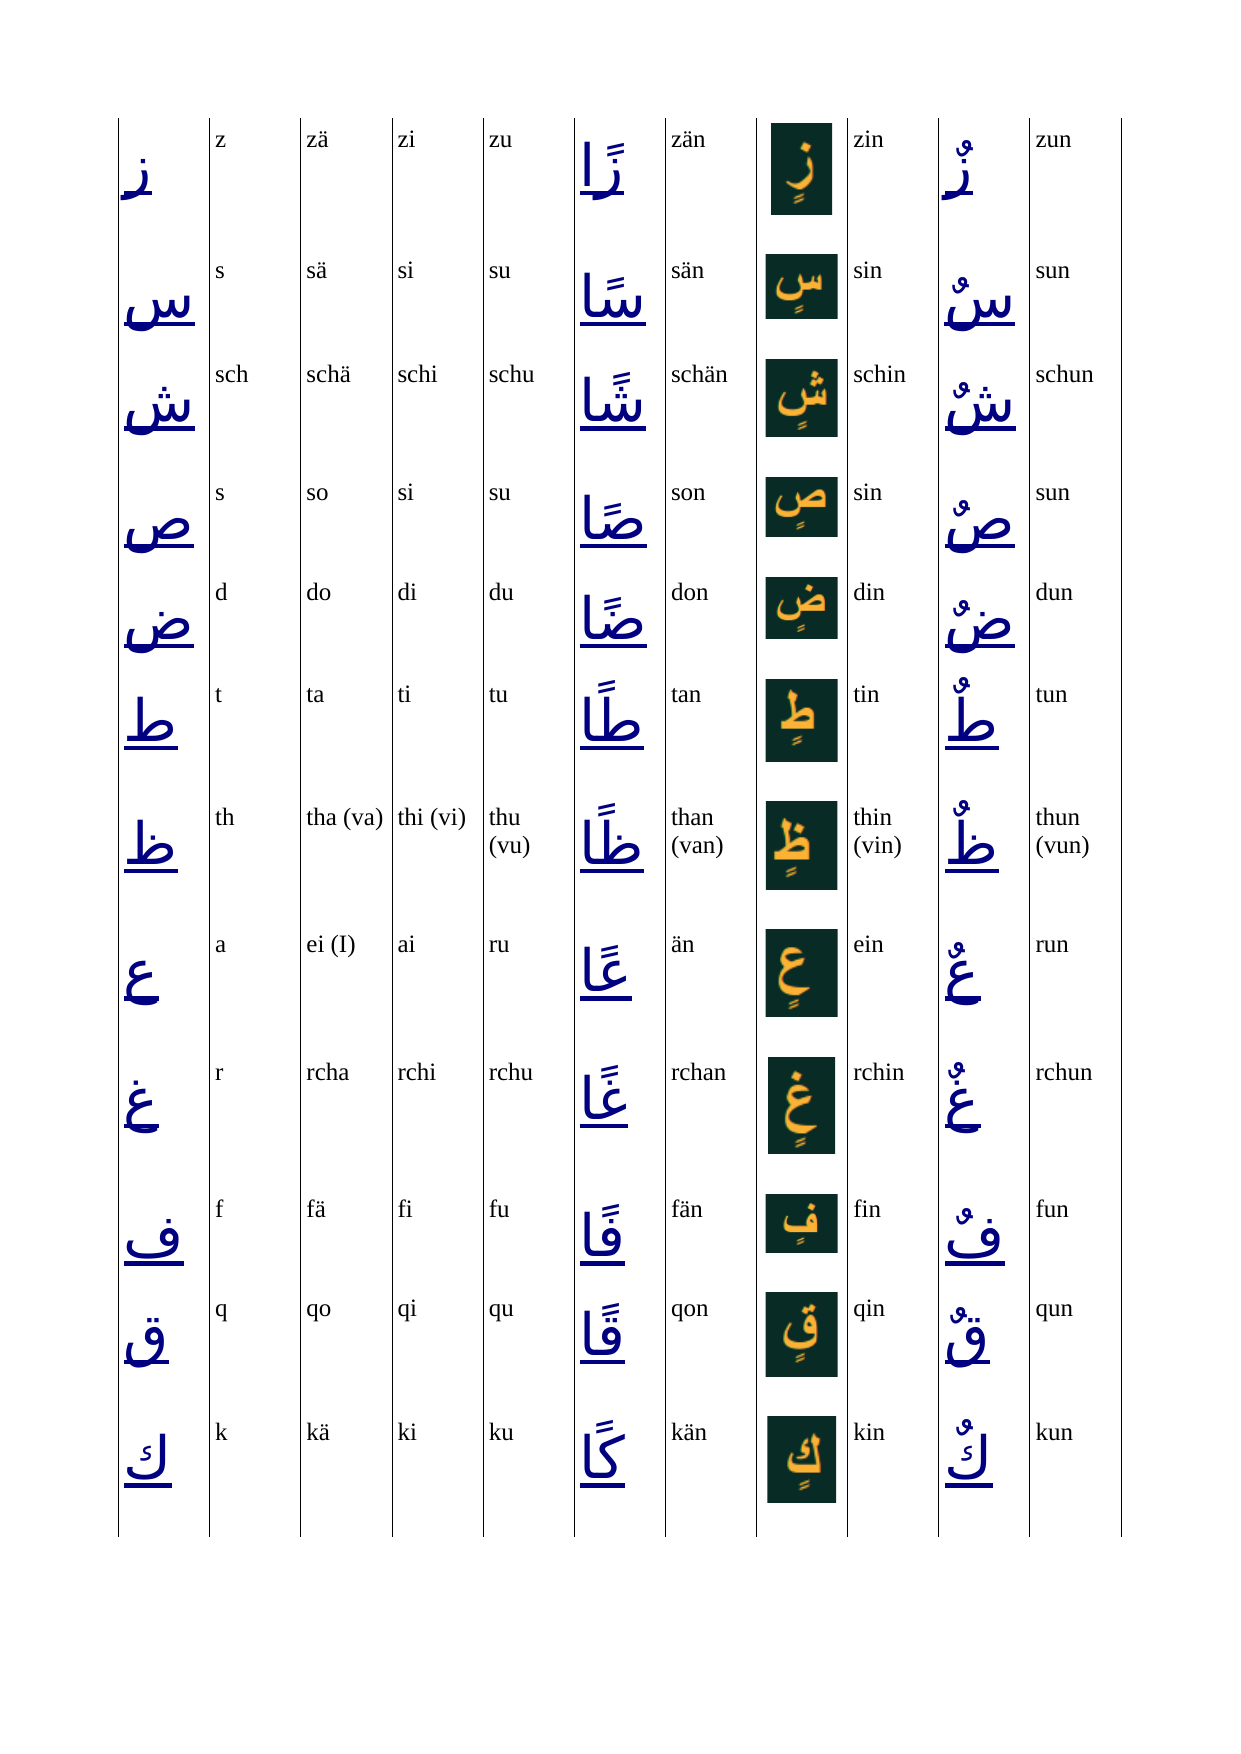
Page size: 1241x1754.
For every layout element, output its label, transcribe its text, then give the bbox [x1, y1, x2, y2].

table_cell schän [666, 354, 756, 471]
table_cell tha (va) [301, 796, 392, 924]
table_cell t [210, 673, 300, 796]
table_cell غًا [575, 1051, 665, 1188]
table_cell son [666, 471, 756, 571]
table_cell zä [301, 118, 392, 249]
picture [765, 679, 838, 762]
table_cell قًا [575, 1287, 665, 1411]
table_cell tin [848, 673, 938, 796]
table_cell sin [848, 249, 938, 353]
picture [768, 1057, 836, 1154]
table_cell sä [301, 249, 392, 353]
table_cell zän [666, 118, 756, 249]
table_cell [757, 118, 847, 249]
table_cell di [393, 571, 483, 673]
table_cell rcha [301, 1051, 392, 1188]
table_cell ظًا [575, 796, 665, 924]
table_cell si [393, 249, 483, 353]
table_cell sän [666, 249, 756, 353]
table_cell qun [1030, 1287, 1121, 1411]
table_cell s [210, 249, 300, 353]
table_cell [757, 471, 847, 571]
table_cell schä [301, 354, 392, 471]
table_cell كٌ [939, 1411, 1029, 1537]
table_cell k [210, 1411, 300, 1537]
table_cell قٌ [939, 1287, 1029, 1411]
table_cell [757, 1287, 847, 1411]
table_cell ti [393, 673, 483, 796]
table_cell ز [119, 118, 209, 249]
table_cell r [210, 1051, 300, 1188]
table_cell عًا [575, 924, 665, 1051]
table_cell si [393, 471, 483, 571]
table_cell do [301, 571, 392, 673]
table_cell thi (vi) [393, 796, 483, 924]
table_cell صٌ [939, 471, 1029, 571]
table_cell ق [119, 1287, 209, 1411]
table_cell a [210, 924, 300, 1051]
table_cell z [210, 118, 300, 249]
table_cell d [210, 571, 300, 673]
table_cell fun [1030, 1189, 1121, 1287]
table_cell ص [119, 471, 209, 571]
table_cell q [210, 1287, 300, 1411]
table_cell kin [848, 1411, 938, 1537]
table_cell schun [1030, 354, 1121, 471]
table_cell [757, 249, 847, 353]
table_cell zu [484, 118, 574, 249]
table_cell fän [666, 1189, 756, 1287]
table_cell kän [666, 1411, 756, 1537]
table_cell than (van) [666, 796, 756, 924]
table_cell zin [848, 118, 938, 249]
table_cell tun [1030, 673, 1121, 796]
picture [765, 1292, 838, 1377]
table_cell thin (vin) [848, 796, 938, 924]
table_cell طًا [575, 673, 665, 796]
table_cell s [210, 471, 300, 571]
table_cell س [119, 249, 209, 353]
table_cell ضٌ [939, 571, 1029, 673]
table_cell kä [301, 1411, 392, 1537]
table_cell كًا [575, 1411, 665, 1537]
table_cell su [484, 471, 574, 571]
picture [765, 359, 838, 437]
table_cell ai [393, 924, 483, 1051]
table_cell schi [393, 354, 483, 471]
picture [765, 1194, 838, 1253]
picture [767, 1416, 837, 1503]
table_cell än [666, 924, 756, 1051]
table_cell ta [301, 673, 392, 796]
table_cell rchu [484, 1051, 574, 1188]
table_cell ظٌ [939, 796, 1029, 924]
table_cell don [666, 571, 756, 673]
table_cell [757, 1051, 847, 1188]
table_cell ku [484, 1411, 574, 1537]
table_cell fä [301, 1189, 392, 1287]
table_cell ف [119, 1189, 209, 1287]
table_cell سٌ [939, 249, 1029, 353]
picture [765, 801, 838, 890]
table_cell tan [666, 673, 756, 796]
table_cell سًا [575, 249, 665, 353]
table_cell ظ [119, 796, 209, 924]
table_cell [757, 354, 847, 471]
picture [765, 254, 838, 319]
table_cell fin [848, 1189, 938, 1287]
table_cell du [484, 571, 574, 673]
table_cell ein [848, 924, 938, 1051]
table_cell زًا [575, 118, 665, 249]
table_cell ضًا [575, 571, 665, 673]
table_cell فٌ [939, 1189, 1029, 1287]
table_cell qon [666, 1287, 756, 1411]
table_cell schin [848, 354, 938, 471]
table_cell طٌ [939, 673, 1029, 796]
table_cell ei (I) [301, 924, 392, 1051]
table_cell schu [484, 354, 574, 471]
picture [765, 477, 838, 537]
table_cell sun [1030, 249, 1121, 353]
table_cell dun [1030, 571, 1121, 673]
table_cell ش [119, 354, 209, 471]
table_cell thun (vun) [1030, 796, 1121, 924]
table_cell din [848, 571, 938, 673]
table_cell qin [848, 1287, 938, 1411]
picture [765, 577, 838, 639]
table_cell fu [484, 1189, 574, 1287]
table_cell غ [119, 1051, 209, 1188]
table_cell [757, 1189, 847, 1287]
table_cell sun [1030, 471, 1121, 571]
table_cell ك [119, 1411, 209, 1537]
table_cell su [484, 249, 574, 353]
table_cell so [301, 471, 392, 571]
table_cell شًا [575, 354, 665, 471]
table_cell [757, 924, 847, 1051]
table_cell ط [119, 673, 209, 796]
table_cell qo [301, 1287, 392, 1411]
table_cell rchin [848, 1051, 938, 1188]
picture [765, 929, 838, 1017]
table_cell غٌ [939, 1051, 1029, 1188]
table_cell thu (vu) [484, 796, 574, 924]
table_cell qi [393, 1287, 483, 1411]
table_cell rchan [666, 1051, 756, 1188]
table_cell fi [393, 1189, 483, 1287]
table_cell qu [484, 1287, 574, 1411]
table_cell th [210, 796, 300, 924]
table_cell sin [848, 471, 938, 571]
table_cell f [210, 1189, 300, 1287]
table_cell [757, 796, 847, 924]
table_cell زٌ [939, 118, 1029, 249]
table_cell عٌ [939, 924, 1029, 1051]
table_cell ki [393, 1411, 483, 1537]
table_cell ض [119, 571, 209, 673]
table_cell sch [210, 354, 300, 471]
table_cell شٌ [939, 354, 1029, 471]
table_cell صًا [575, 471, 665, 571]
table_cell tu [484, 673, 574, 796]
table_cell kun [1030, 1411, 1121, 1537]
table_cell ع [119, 924, 209, 1051]
table_cell rchi [393, 1051, 483, 1188]
table_cell rchun [1030, 1051, 1121, 1188]
table_cell zun [1030, 118, 1121, 249]
table_cell zi [393, 118, 483, 249]
table_cell [757, 1411, 847, 1537]
table_cell فًا [575, 1189, 665, 1287]
table_cell [757, 571, 847, 673]
table_cell ru [484, 924, 574, 1051]
table_cell [757, 673, 847, 796]
table_cell run [1030, 924, 1121, 1051]
picture [771, 123, 833, 215]
